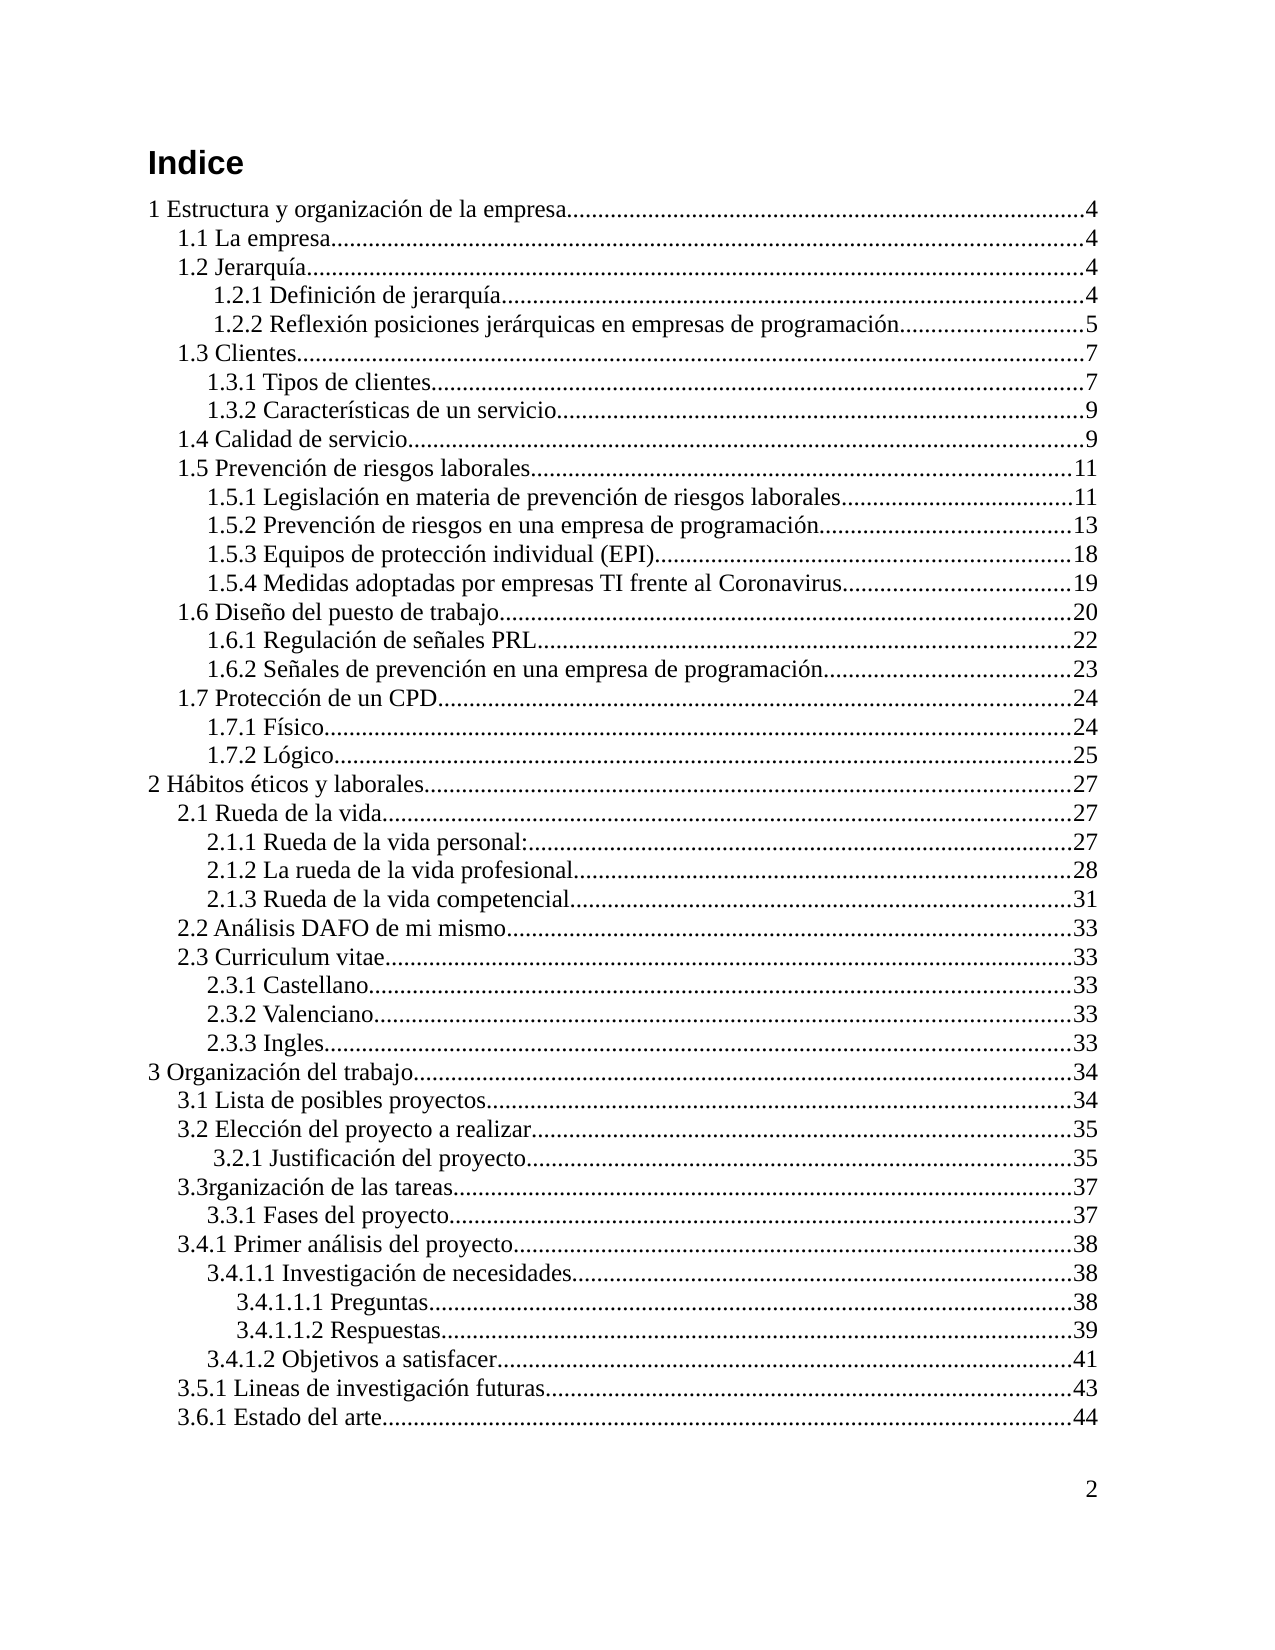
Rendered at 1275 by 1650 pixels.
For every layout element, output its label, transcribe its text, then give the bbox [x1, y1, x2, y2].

text 1.6.1 Regulación de señales PRL 22 [207, 625, 1098, 654]
text 2.3.3 Ingles 33 [207, 1028, 1098, 1057]
text 1.3.2 Características de un servicio 9 [207, 395, 1098, 424]
text 3.5.1 Lineas de investigación futuras 43 [177, 1373, 1098, 1402]
text 3.4.1.2 Objetivos a satisfacer 41 [207, 1344, 1098, 1373]
subtitle Indice [148, 143, 1098, 182]
text 1.2.2 Reflexión posiciones jerárquicas en empresas de programación 5 [207, 309, 1098, 338]
text 2.3.2 Valenciano 33 [207, 999, 1098, 1028]
text 1.5.1 Legislación en materia de prevención de riesgos laborales 11 [207, 482, 1098, 510]
text 2.2 Análisis DAFO de mi mismo 33 [177, 913, 1098, 942]
text 1.7.2 Lógico 25 [207, 740, 1098, 769]
text 2.1 Rueda de la vida 27 [177, 798, 1098, 827]
text 1.6.2 Señales de prevención en una empresa de programación. 23 [207, 654, 1098, 683]
text 3.3.1 Fases del proyecto 37 [207, 1200, 1098, 1229]
text 1.2 Jerarquía 4 [177, 252, 1098, 280]
text 1.7.1 Físico 24 [207, 712, 1098, 740]
text 3.4.1.1.2 Respuestas 39 [236, 1315, 1098, 1344]
text 2.1.2 La rueda de la vida profesional 28 [207, 855, 1098, 884]
text 3.3rganización de las tareas 37 [177, 1172, 1098, 1200]
text 1.5.3 Equipos de protección individual (EPI) 18 [207, 539, 1098, 568]
text 3.6.1 Estado del arte 44 [177, 1402, 1098, 1430]
text 2.3.1 Castellano 33 [207, 970, 1098, 999]
text 1.7 Protección de un CPD 24 [177, 683, 1098, 712]
text 1.3.1 Tipos de clientes 7 [207, 367, 1098, 395]
text 1.6 Diseño del puesto de trabajo 20 [177, 597, 1098, 625]
text 2.3 Curriculum vitae 33 [177, 942, 1098, 970]
text 3.4.1 Primer análisis del proyecto 38 [177, 1229, 1098, 1258]
text 2 Hábitos éticos y laborales 27 [148, 769, 1098, 798]
text 1.2.1 Definición de jerarquía 4 [207, 280, 1098, 309]
text 1.5.4 Medidas adoptadas por empresas TI frente al Coronavirus 19 [207, 568, 1098, 597]
text 2.1.1 Rueda de la vida personal: 27 [207, 827, 1098, 855]
text 1 Estructura y organización de la empresa 4 [148, 194, 1098, 223]
text 1.5 Prevención de riesgos laborales 11 [177, 453, 1098, 482]
text 3 Organización del trabajo 34 [148, 1057, 1098, 1085]
text 1.1 La empresa 4 [177, 223, 1098, 252]
text 2.1.3 Rueda de la vida competencial 31 [207, 884, 1098, 913]
text 3.1 Lista de posibles proyectos 34 [177, 1085, 1098, 1114]
text 3.4.1.1 Investigación de necesidades 38 [207, 1258, 1098, 1287]
text 3.4.1.1.1 Preguntas 38 [236, 1287, 1098, 1315]
text 1.5.2 Prevención de riesgos en una empresa de programación 13 [207, 510, 1098, 539]
text 3.2 Elección del proyecto a realizar 35 [177, 1114, 1098, 1143]
text 3.2.1 Justificación del proyecto 35 [207, 1143, 1098, 1172]
text 1.4 Calidad de servicio 9 [177, 424, 1098, 453]
text 1.3 Clientes 7 [177, 338, 1098, 367]
